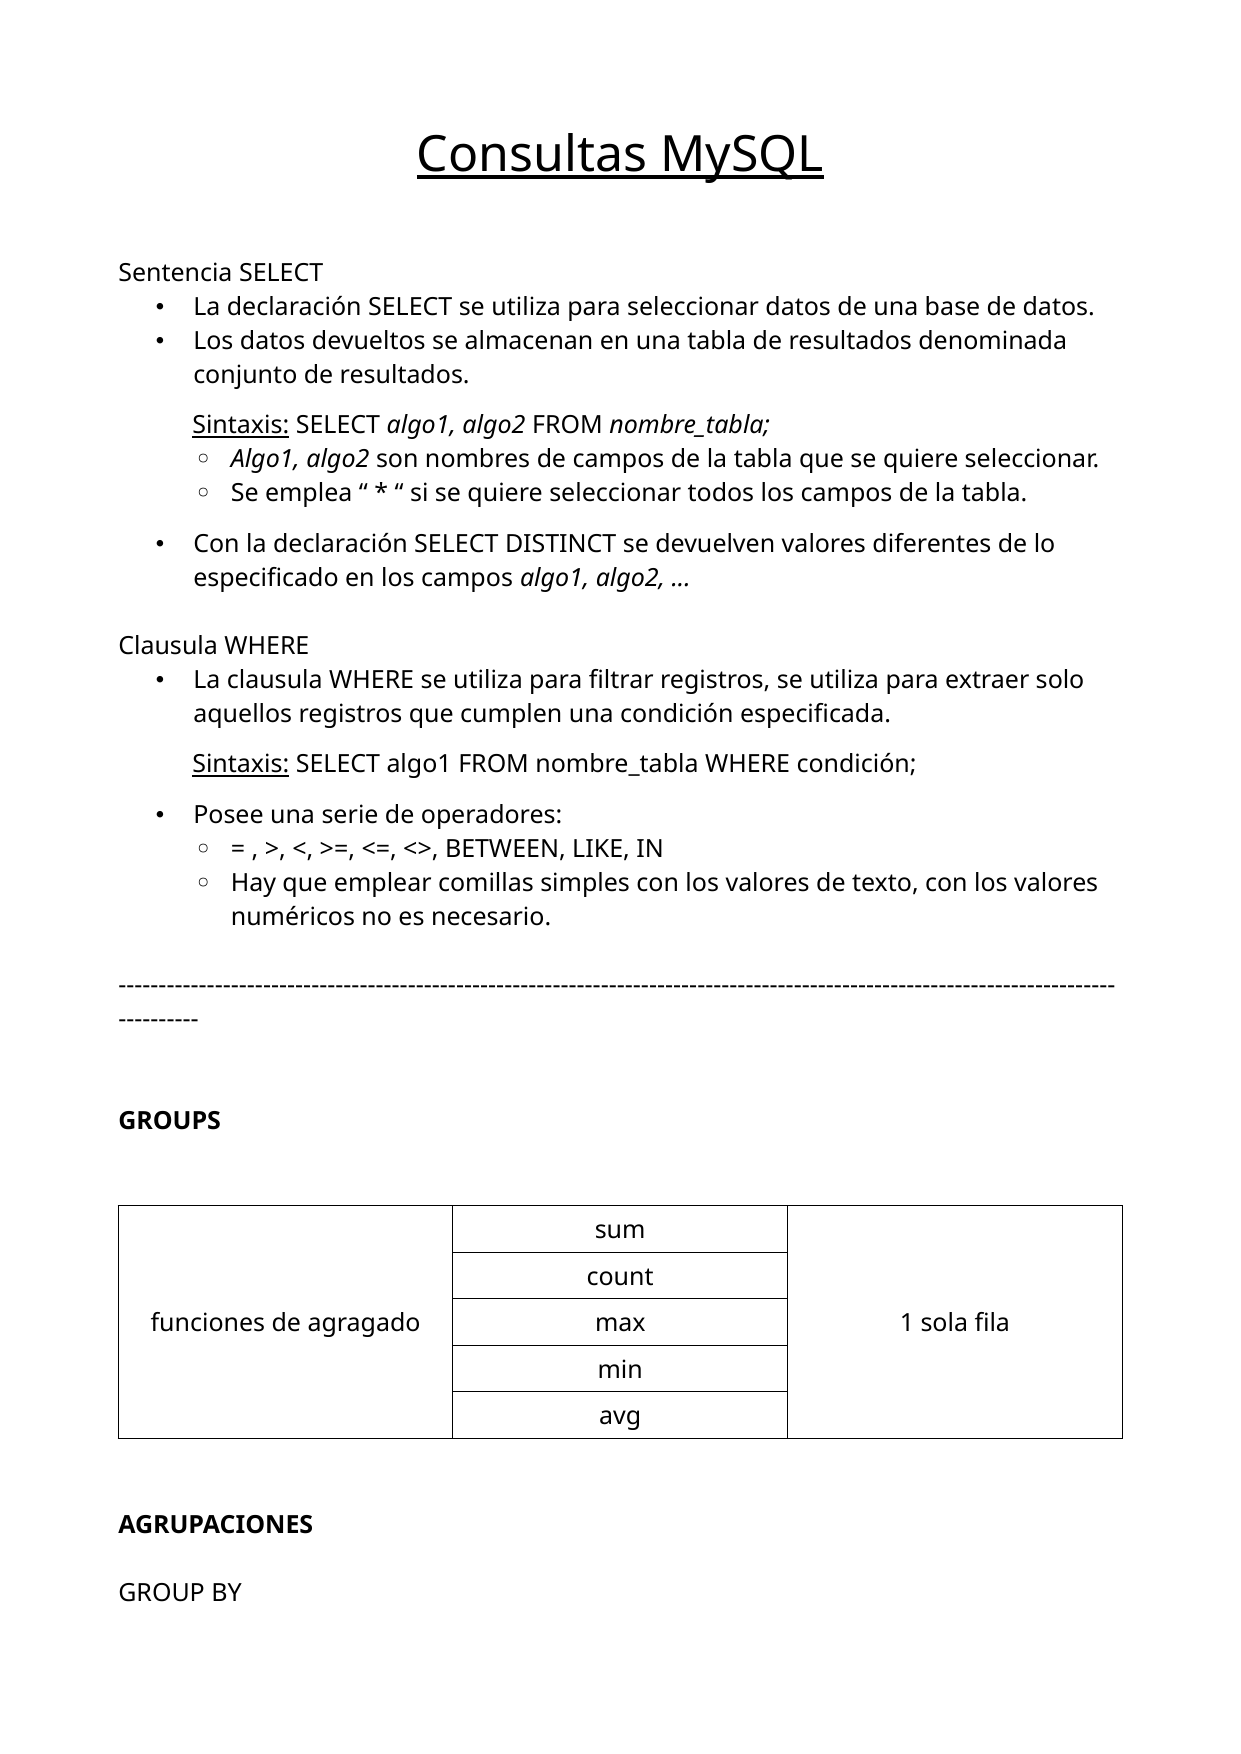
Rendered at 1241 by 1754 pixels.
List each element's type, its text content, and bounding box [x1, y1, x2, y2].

table_header 1 sola fila [788, 1206, 1122, 1438]
table_header funciones de agragado [119, 1206, 452, 1438]
text Sintaxis: SELECT algo1 FROM nombre_tabla WHERE condición; [118, 746, 1122, 780]
table_cell count [453, 1253, 787, 1298]
list Posee una serie de operadores: [156, 796, 1122, 830]
text Sintaxis: SELECT algo1, algo2 FROM nombre_tabla; [118, 407, 1122, 441]
list Algo1, algo2 son nombres de campos de la tabla que se quiere seleccionar. [193, 441, 1122, 475]
text Clausula WHERE [118, 627, 1122, 662]
list La declaración SELECT se utiliza para seleccionar datos de una base de datos. [156, 288, 1122, 322]
list Los datos devueltos se almacenan en una tabla de resultados denominada conjunto de resultados. [156, 322, 1122, 391]
list Hay que emplear comillas simples con los valores de texto, con los valores numéricos no es necesario. [193, 864, 1122, 932]
text GROUP BY [118, 1575, 1122, 1609]
list La clausula WHERE se utiliza para filtrar registros, se utiliza para extraer solo aquellos registros que cumplen una condición especificada. [156, 662, 1122, 730]
table_cell avg [453, 1392, 787, 1438]
list = , >, <, >=, <=, <>, BETWEEN, LIKE, IN [193, 830, 1122, 864]
list Se emplea “ * “ si se quiere seleccionar todos los campos de la tabla. [193, 475, 1122, 509]
table_cell max [453, 1299, 787, 1345]
text Sentencia SELECT [118, 254, 1122, 288]
text AGRUPACIONES [118, 1507, 1122, 1541]
table_header sum [453, 1206, 787, 1252]
list Con la declaración SELECT DISTINCT se devuelven valores diferentes de lo especificado en los campos algo1, algo2, ... [156, 525, 1122, 593]
table_cell min [453, 1346, 787, 1391]
text Consultas MySQL [118, 118, 1122, 186]
text GROUPS [118, 1103, 1122, 1137]
text -------------------------------------------------------------------------------------------------------------------------------------- [118, 967, 1122, 1035]
